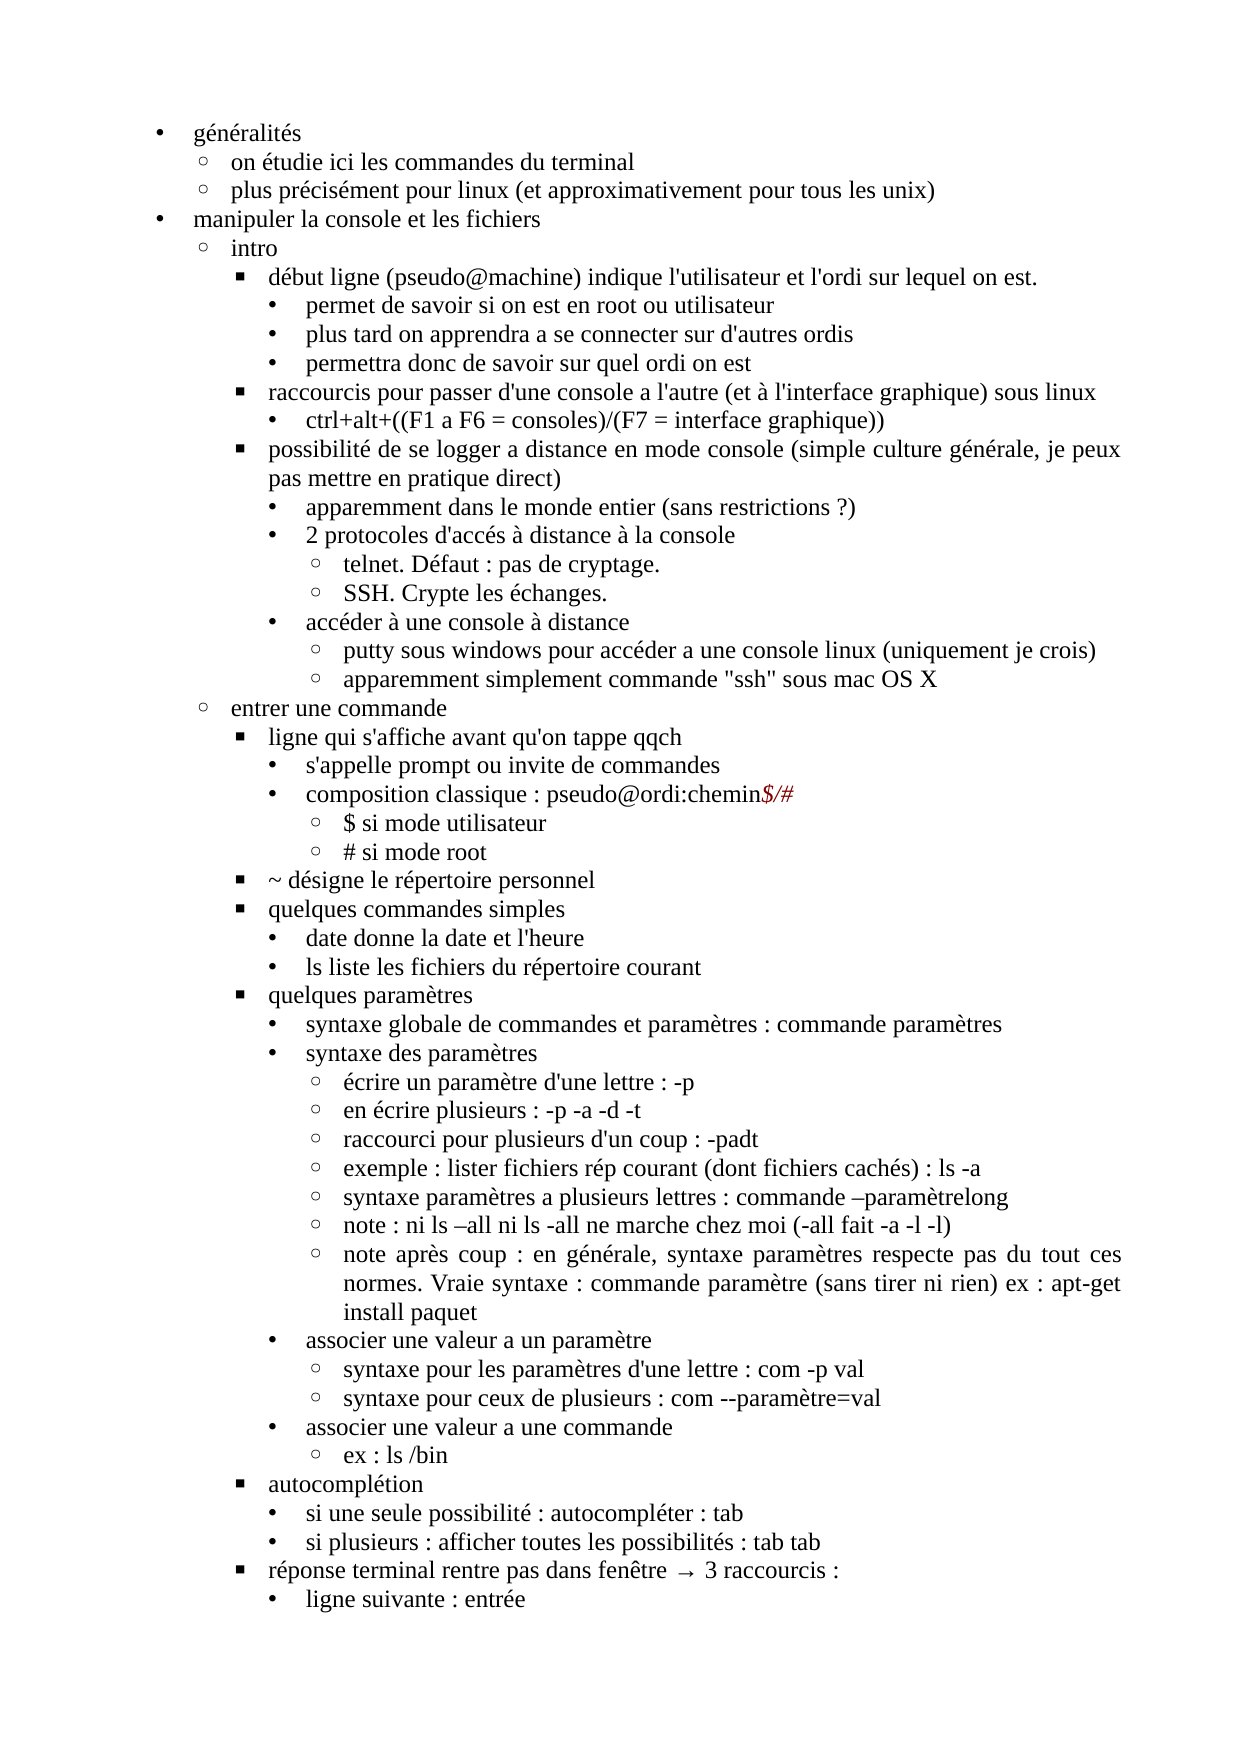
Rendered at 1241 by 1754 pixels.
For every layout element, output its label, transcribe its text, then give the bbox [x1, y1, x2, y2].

list en écrire plusieurs : -p -a -d -t [306, 1096, 1122, 1124]
list associer une valeur a une commande [268, 1412, 1122, 1441]
list si une seule possibilité : autocompléter : tab [268, 1498, 1122, 1527]
list écrire un paramètre d'une lettre : -p [306, 1067, 1122, 1096]
list généralités [156, 118, 1122, 147]
list ex : ls /bin [306, 1441, 1122, 1469]
list ls liste les fichiers du répertoire courant [268, 952, 1122, 981]
list raccourcis pour passer d'une console a l'autre (et à l'interface graphique) sous linux [231, 377, 1122, 406]
list 2 protocoles d'accés à distance à la console [268, 521, 1122, 549]
list permet de savoir si on est en root ou utilisateur [268, 291, 1122, 319]
list réponse terminal rentre pas dans fenêtre → 3 raccourcis : [231, 1556, 1122, 1584]
list syntaxe paramètres a plusieurs lettres : commande –paramètrelong [306, 1182, 1122, 1211]
list note après coup : en générale, syntaxe paramètres respecte pas du tout ces normes. Vraie syntaxe : commande paramètre (sans tirer ni rien) ex : apt-get install paquet [306, 1239, 1122, 1326]
list accéder à une console à distance [268, 607, 1122, 636]
list s'appelle prompt ou invite de commandes [268, 751, 1122, 779]
list syntaxe pour ceux de plusieurs : com --paramètre=val [306, 1383, 1122, 1412]
list date donne la date et l'heure [268, 923, 1122, 952]
list possibilité de se logger a distance en mode console (simple culture générale, je peux pas mettre en pratique direct) [231, 434, 1122, 492]
list syntaxe pour les paramètres d'une lettre : com -p val [306, 1354, 1122, 1383]
list exemple : lister fichiers rép courant (dont fichiers cachés) : ls -a [306, 1153, 1122, 1182]
list intro [193, 233, 1122, 262]
list manipuler la console et les fichiers [156, 204, 1122, 233]
list si plusieurs : afficher toutes les possibilités : tab tab [268, 1527, 1122, 1556]
list raccourci pour plusieurs d'un coup : -padt [306, 1124, 1122, 1153]
list plus tard on apprendra a se connecter sur d'autres ordis [268, 319, 1122, 348]
list quelques paramètres [231, 981, 1122, 1009]
list permettra donc de savoir sur quel ordi on est [268, 348, 1122, 377]
list ligne suivante : entrée [268, 1584, 1122, 1613]
list début ligne (pseudo@machine) indique l'utilisateur et l'ordi sur lequel on est. [231, 262, 1122, 291]
list apparemment simplement commande "ssh" sous mac OS X [306, 664, 1122, 693]
list on étudie ici les commandes du terminal [193, 147, 1122, 176]
list # si mode root [306, 837, 1122, 866]
list syntaxe des paramètres [268, 1038, 1122, 1067]
list ctrl+alt+((F1 a F6 = consoles)/(F7 = interface graphique)) [268, 406, 1122, 434]
list ~ désigne le répertoire personnel [231, 866, 1122, 894]
list associer une valeur a un paramètre [268, 1326, 1122, 1354]
list composition classique : pseudo@ordi:chemin$/# [268, 779, 1122, 808]
list apparemment dans le monde entier (sans restrictions ?) [268, 492, 1122, 521]
list quelques commandes simples [231, 894, 1122, 923]
list entrer une commande [193, 693, 1122, 722]
list putty sous windows pour accéder a une console linux (uniquement je crois) [306, 636, 1122, 664]
list plus précisément pour linux (et approximativement pour tous les unix) [193, 176, 1122, 204]
list autocomplétion [231, 1469, 1122, 1498]
list syntaxe globale de commandes et paramètres : commande paramètres [268, 1009, 1122, 1038]
list note : ni ls –all ni ls -all ne marche chez moi (-all fait -a -l -l) [306, 1211, 1122, 1239]
list $ si mode utilisateur [306, 808, 1122, 837]
list SSH. Crypte les échanges. [306, 578, 1122, 607]
list ligne qui s'affiche avant qu'on tappe qqch [231, 722, 1122, 751]
list telnet. Défaut : pas de cryptage. [306, 549, 1122, 578]
